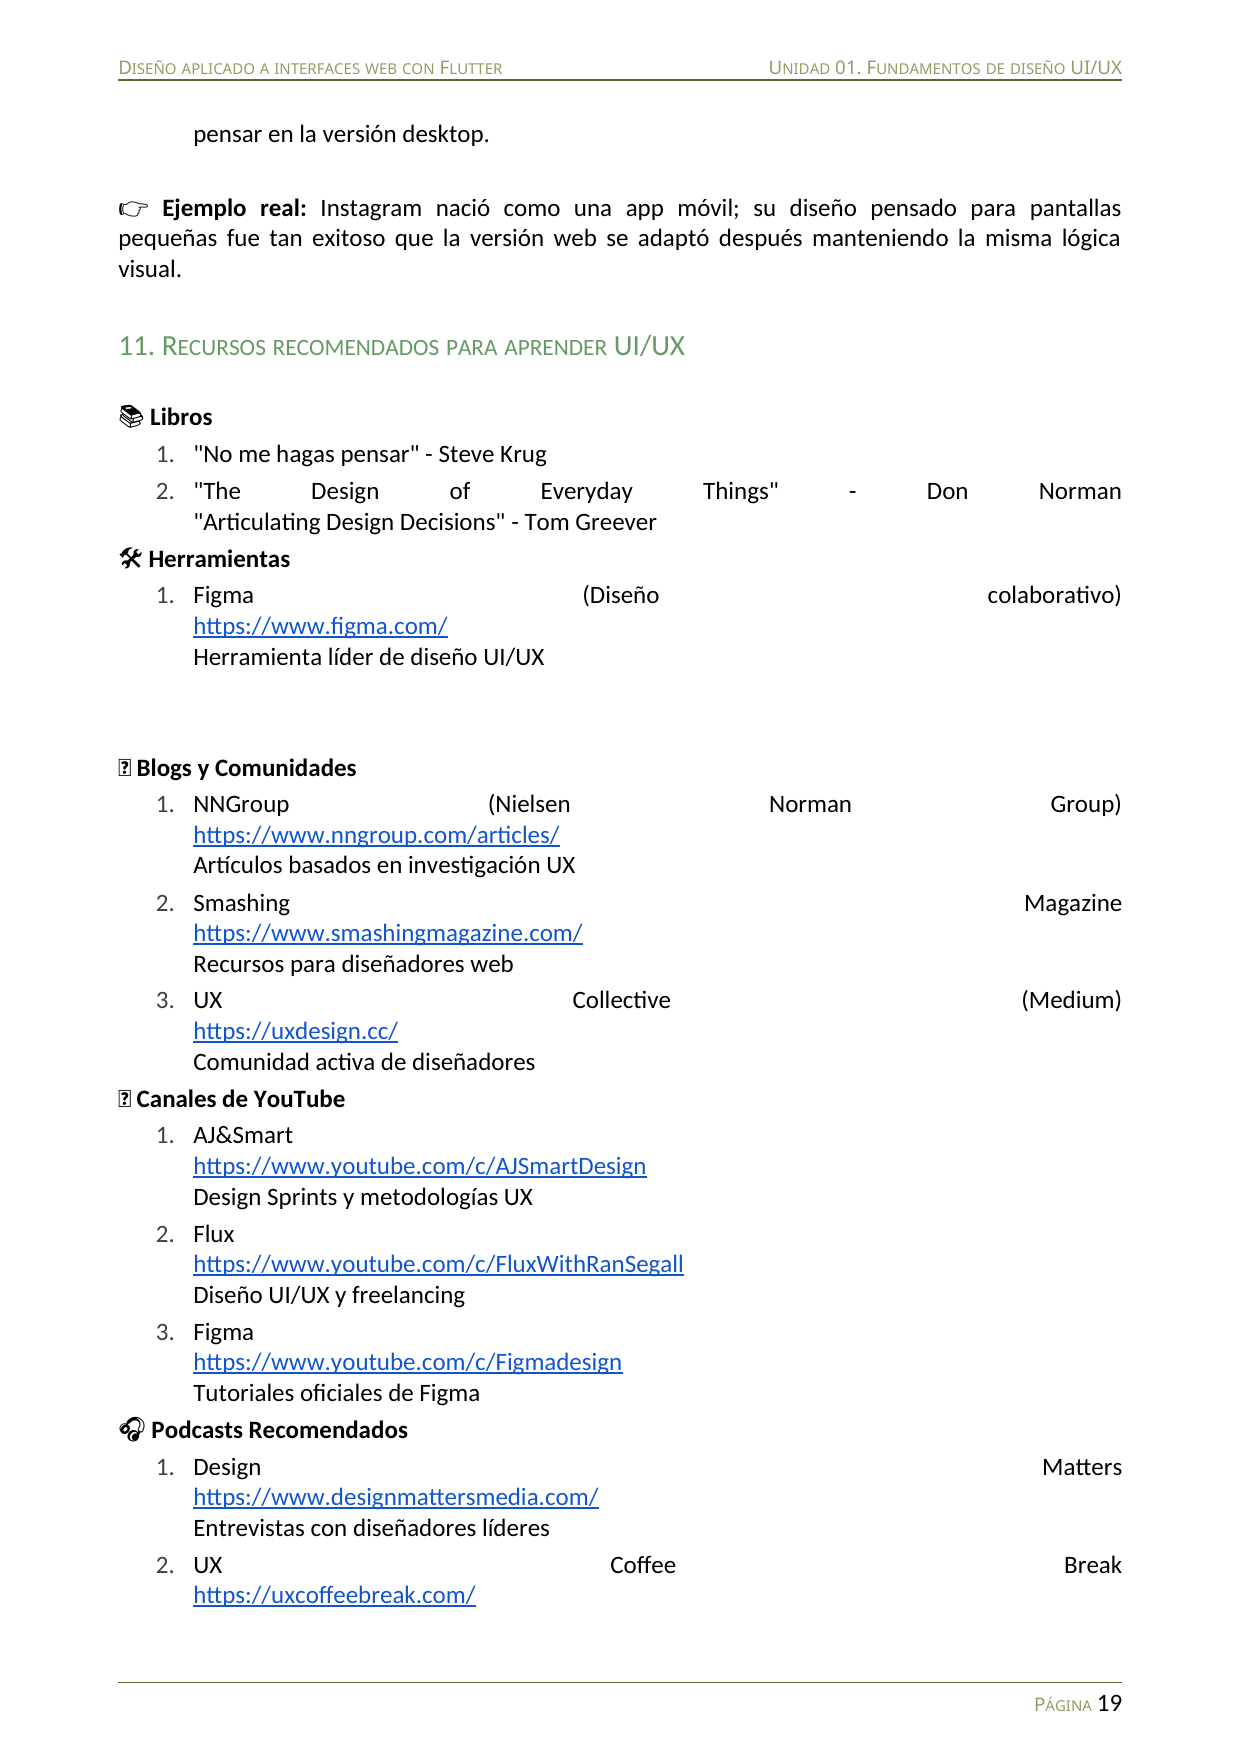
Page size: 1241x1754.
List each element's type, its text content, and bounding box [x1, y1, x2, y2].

list NNGroup (Nielsen Norman Group) https://www.nngroup.com/articles/ Artículos basados en investigación UX [156, 789, 1122, 880]
list Flux https://www.youtube.com/c/FluxWithRanSegall Diseño UI/UX y freelancing [156, 1218, 1122, 1309]
text 🛠️ Herramientas [118, 543, 1122, 573]
list pensar en la versión desktop. [156, 118, 1122, 148]
text 📚 Libros [118, 401, 1122, 432]
list UX Collective (Medium) https://uxdesign.cc/ Comunidad activa de diseñadores [156, 985, 1122, 1076]
list "No me hagas pensar" - Steve Krug [156, 438, 1122, 469]
list "The Design of Everyday Things" - Don Norman "Articulating Design Decisions" - Tom Greever [156, 475, 1122, 536]
text 👉 Ejemplo real: Instagram nació como una app móvil; su diseño pensado para pantallas pequeñas fue tan exitoso que la versión web se adaptó después manteniendo la misma lógica visual. [118, 192, 1122, 283]
text 🎧 Podcasts Recomendados [118, 1414, 1122, 1444]
list UX Coffee Break https://uxcoffeebreak.com/ [156, 1549, 1122, 1610]
text 🎥 Canales de YouTube [118, 1083, 1122, 1113]
list Design Matters https://www.designmattersmedia.com/ Entrevistas con diseñadores líderes [156, 1451, 1122, 1542]
list Figma (Diseño colaborativo) https://www.figma.com/ Herramienta líder de diseño UI/UX [156, 580, 1122, 671]
subtitle 11. Recursos recomendados para aprender UI/UX [118, 327, 1122, 363]
list Smashing Magazine https://www.smashingmagazine.com/ Recursos para diseñadores web [156, 887, 1122, 978]
list AJ&Smart https://www.youtube.com/c/AJSmartDesign Design Sprints y metodologías UX [156, 1120, 1122, 1211]
list Figma https://www.youtube.com/c/Figmadesign Tutoriales oficiales de Figma [156, 1316, 1122, 1407]
text 📰 Blogs y Comunidades [118, 752, 1122, 782]
